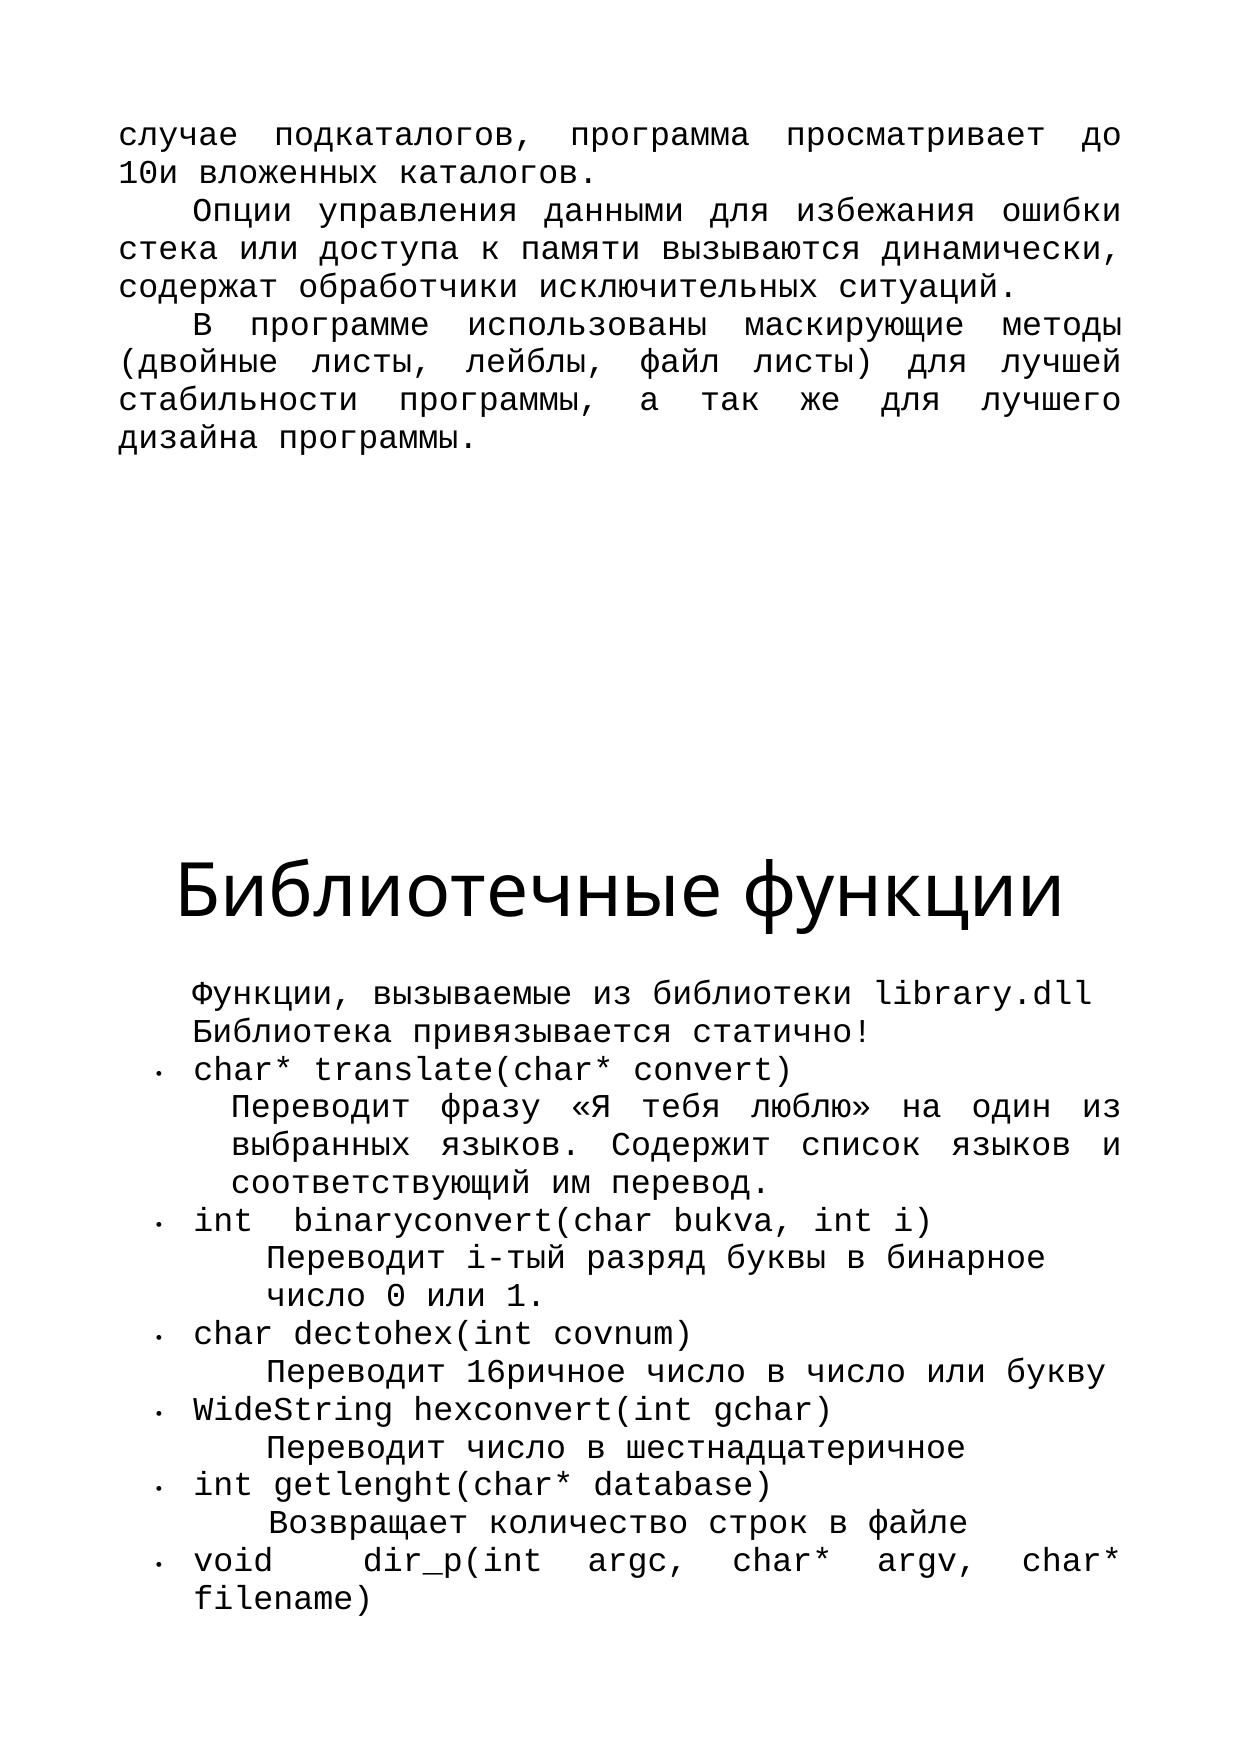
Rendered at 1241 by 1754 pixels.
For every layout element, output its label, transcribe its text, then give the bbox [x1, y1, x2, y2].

list char dectohex(int covnum) [156, 1317, 1122, 1355]
text В программе использованы маскирующие методы (двойные листы, лейблы, файл листы) для лучшей стабильности программы, а так же для лучшего дизайна программы. [118, 307, 1122, 458]
list WideString hexconvert(int gchar) [156, 1392, 1122, 1430]
list Возвращает количество строк в файле [231, 1506, 1122, 1544]
list void dir_p(int argc, char* argv, char* filename) [156, 1544, 1122, 1619]
text Переводит i-тый разряд буквы в бинарное число 0 или 1. [118, 1241, 1122, 1317]
list int getlenght(char* database) [156, 1468, 1122, 1506]
list Переводит фразу «Я тебя люблю» на один из выбранных языков. Содержит список языков и соответствующий им перевод. [193, 1090, 1122, 1203]
list int binaryconvert(char bukva, int i) [156, 1203, 1122, 1241]
text Опции управления данными для избежания ошибки стека или доступа к памяти вызываются динамически, содержат обработчики исключительных ситуаций. [118, 194, 1122, 307]
list char* translate(char* convert) [156, 1052, 1122, 1090]
text Библиотека привязывается статично! [118, 1014, 1122, 1052]
text случае подкаталогов, программа просматривает до 10и вложенных каталогов. [118, 118, 1122, 194]
text Библиотечные функции [118, 837, 1122, 939]
text Переводит число в шестнадцатеричное [118, 1430, 1122, 1468]
text Переводит 16ричное число в число или букву [118, 1355, 1122, 1392]
text Функции, вызываемые из библиотеки library.dll [118, 977, 1122, 1014]
